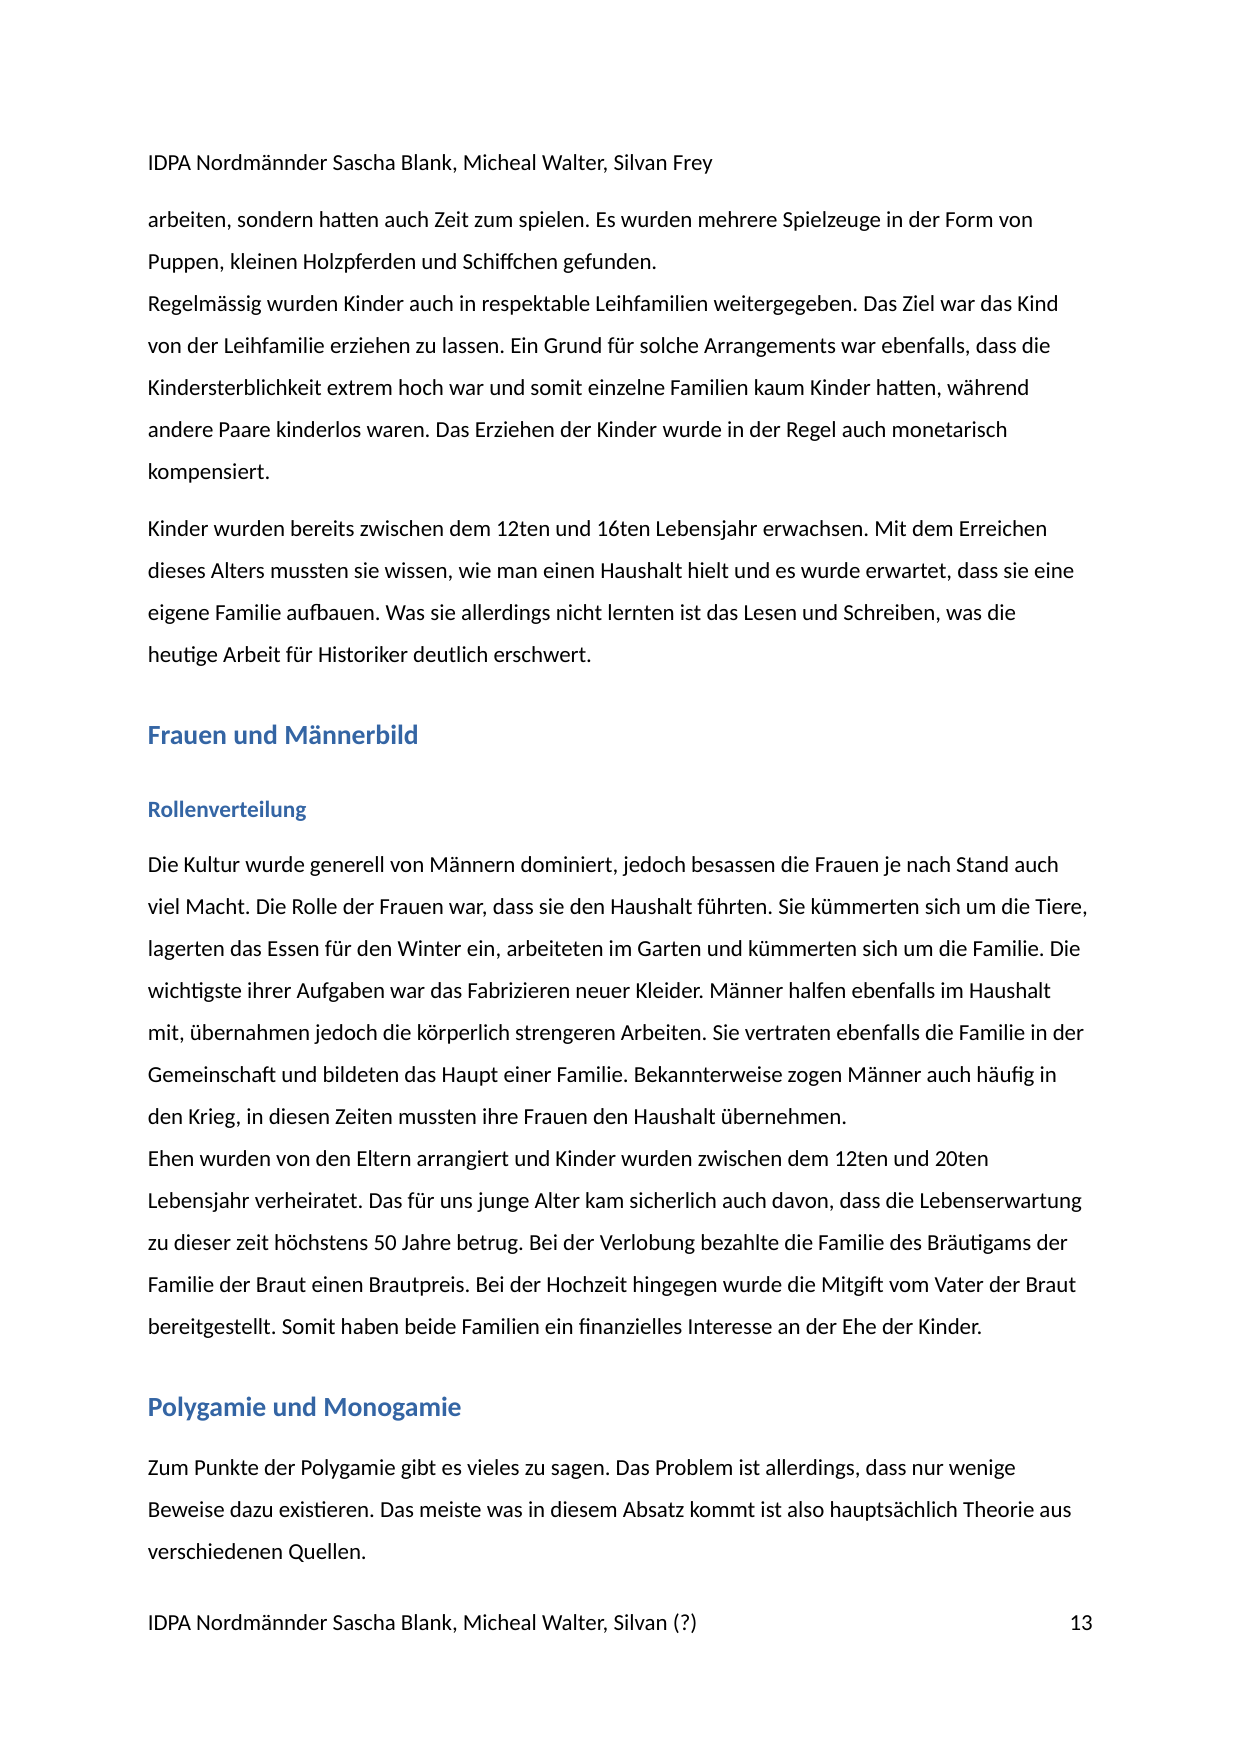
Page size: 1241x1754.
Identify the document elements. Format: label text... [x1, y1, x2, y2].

text arbeiten, sondern hatten auch Zeit zum spielen. Es wurden mehrere Spielzeuge in der Form von Puppen, kleinen Holzpferden und Schiffchen gefunden. Regelmässig wurden Kinder auch in respektable Leihfamilien weitergegeben. Das Ziel war das Kind von der Leihfamilie erziehen zu lassen. Ein Grund für solche Arrangements war ebenfalls, dass die Kindersterblichkeit extrem hoch war und somit einzelne Familien kaum Kinder hatten, während andere Paare kinderlos waren. Das Erziehen der Kinder wurde in der Regel auch monetarisch kompensiert. [148, 205, 1093, 485]
text Die Kultur wurde generell von Männern dominiert, jedoch besassen die Frauen je nach Stand auch viel Macht. Die Rolle der Frauen war, dass sie den Haushalt führten. Sie kümmerten sich um die Tiere, lagerten das Essen für den Winter ein, arbeiteten im Garten und kümmerten sich um die Familie. Die wichtigste ihrer Aufgaben war das Fabrizieren neuer Kleider. Männer halfen ebenfalls im Haushalt mit, übernahmen jedoch die körperlich strengeren Arbeiten. Sie vertraten ebenfalls die Familie in der Gemeinschaft und bildeten das Haupt einer Familie. Bekannterweise zogen Männer auch häufig in den Krieg, in diesen Zeiten mussten ihre Frauen den Haushalt übernehmen. [148, 850, 1093, 1130]
subtitle Rollenverteilung [148, 795, 1093, 824]
text Zum Punkte der Polygamie gibt es vieles zu sagen. Das Problem ist allerdings, dass nur wenige Beweise dazu existieren. Das meiste was in diesem Absatz kommt ist also hauptsächlich Theorie aus verschiedenen Quellen. [148, 1453, 1093, 1565]
text Kinder wurden bereits zwischen dem 12ten und 16ten Lebensjahr erwachsen. Mit dem Erreichen dieses Alters mussten sie wissen, wie man einen Haushalt hielt und es wurde erwartet, dass sie eine eigene Familie aufbauen. Was sie allerdings nicht lernten ist das Lesen und Schreiben, was die heutige Arbeit für Historiker deutlich erschwert. [148, 514, 1093, 668]
subtitle Polygamie und Monogamie [148, 1390, 1093, 1424]
text Ehen wurden von den Eltern arrangiert und Kinder wurden zwischen dem 12ten und 20ten Lebensjahr verheiratet. Das für uns junge Alter kam sicherlich auch davon, dass die Lebenserwartung zu dieser zeit höchstens 50 Jahre betrug. Bei der Verlobung bezahlte die Familie des Bräutigams der Familie der Braut einen Brautpreis. Bei der Hochzeit hingegen wurde die Mitgift vom Vater der Braut bereitgestellt. Somit haben beide Familien ein finanzielles Interesse an der Ehe der Kinder. [148, 1144, 1093, 1340]
subtitle Frauen und Männerbild [148, 717, 1093, 751]
